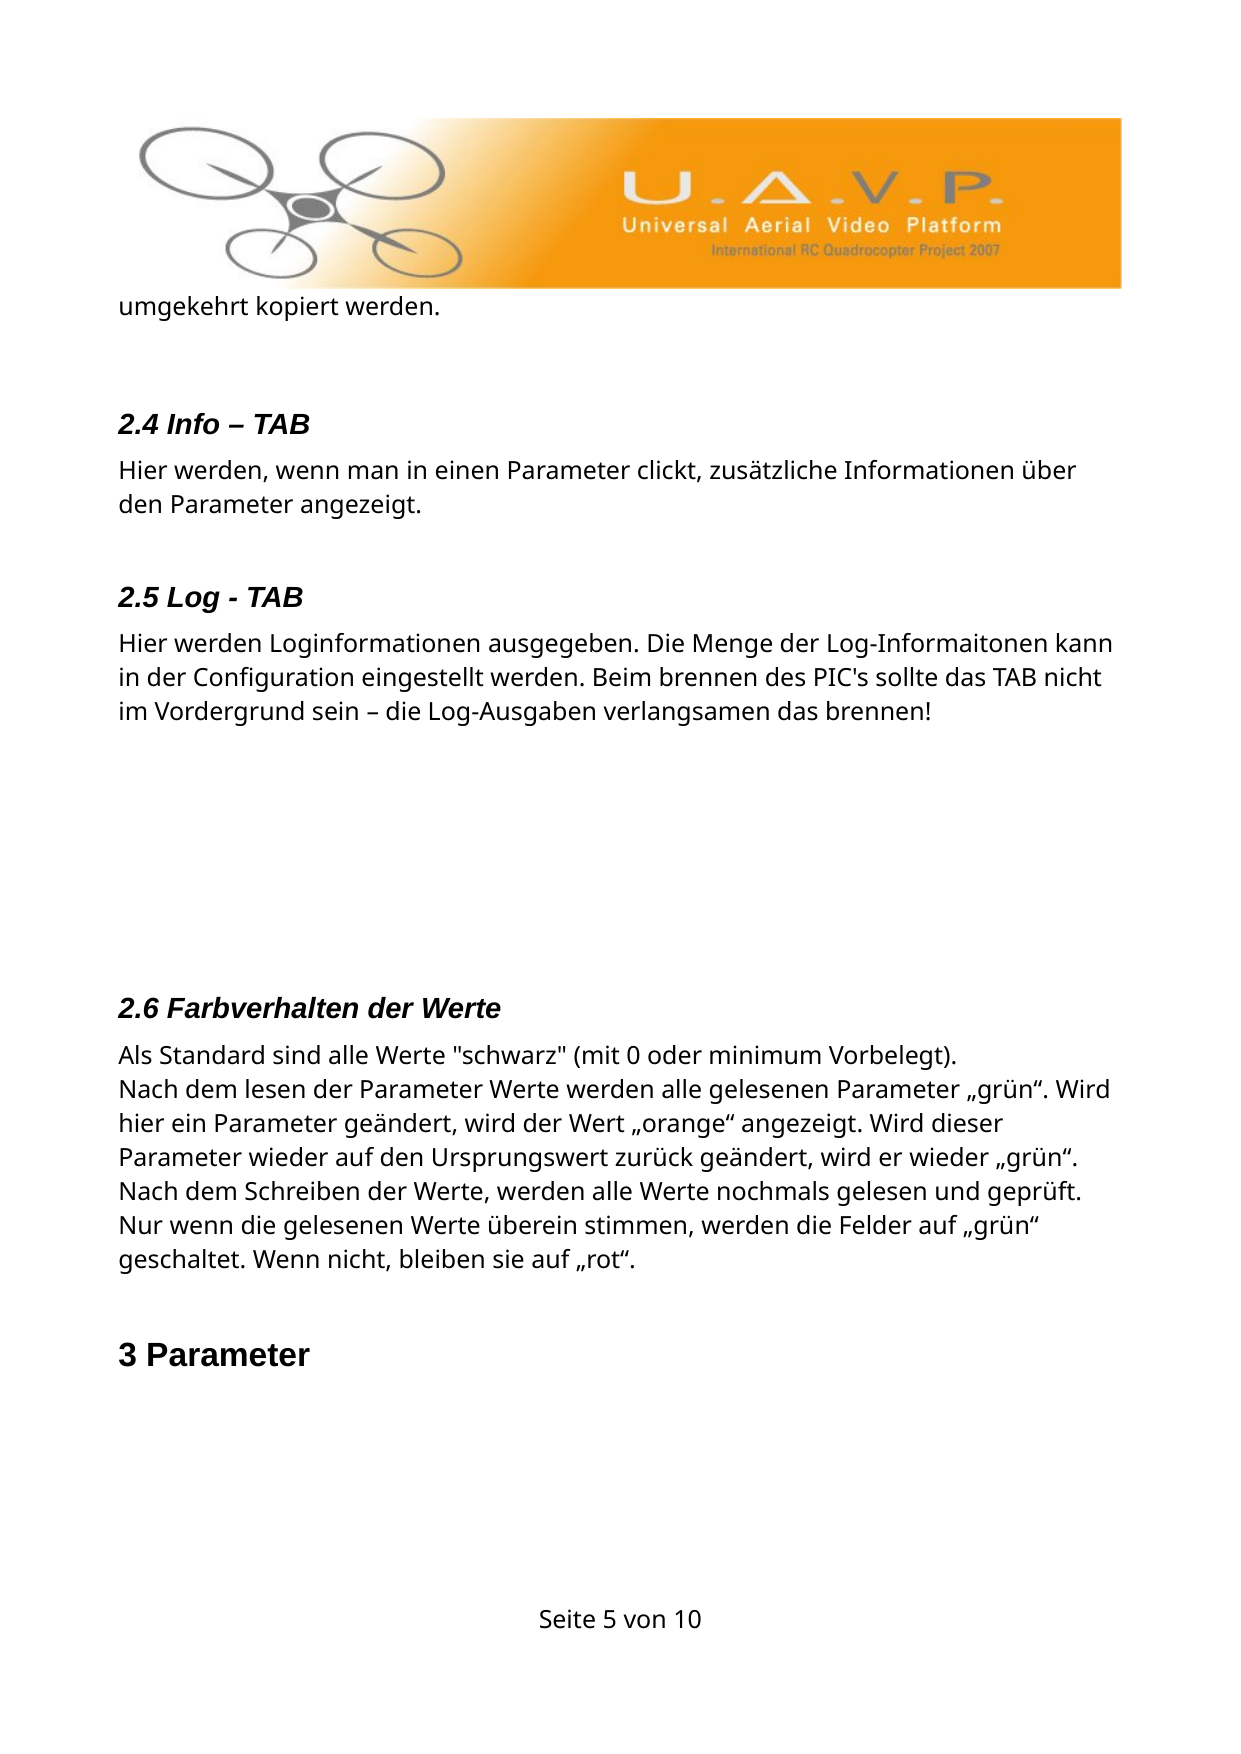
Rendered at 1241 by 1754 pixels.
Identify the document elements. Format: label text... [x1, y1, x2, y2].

subtitle 2.5 Log - TAB [118, 580, 1122, 613]
picture [118, 118, 1122, 289]
text umgekehrt kopiert werden. [118, 289, 1122, 323]
text Als Standard sind alle Werte "schwarz" (mit 0 oder minimum Vorbelegt). [118, 1038, 1122, 1072]
subtitle 2.6 Farbverhalten der Werte [118, 992, 1122, 1025]
subtitle 3 Parameter [118, 1335, 1122, 1374]
text Hier werden, wenn man in einen Parameter clickt, zusätzliche Informationen über den Parameter angezeigt. [118, 453, 1122, 521]
text Hier werden Loginformationen ausgegeben. Die Menge der Log-Informaitonen kann in der Configuration eingestellt werden. Beim brennen des PIC's sollte das TAB nicht im Vordergrund sein – die Log-Ausgaben verlangsamen das brennen! [118, 626, 1122, 728]
text Nach dem lesen der Parameter Werte werden alle gelesenen Parameter „grün“. Wird hier ein Parameter geändert, wird der Wert „orange“ angezeigt. Wird dieser Parameter wieder auf den Ursprungswert zurück geändert, wird er wieder „grün“. Nach dem Schreiben der Werte, werden alle Werte nochmals gelesen und geprüft. Nur wenn die gelesenen Werte überein stimmen, werden die Felder auf „grün“ geschaltet. Wenn nicht, bleiben sie auf „rot“. [118, 1072, 1122, 1276]
subtitle 2.4 Info – TAB [118, 407, 1122, 440]
